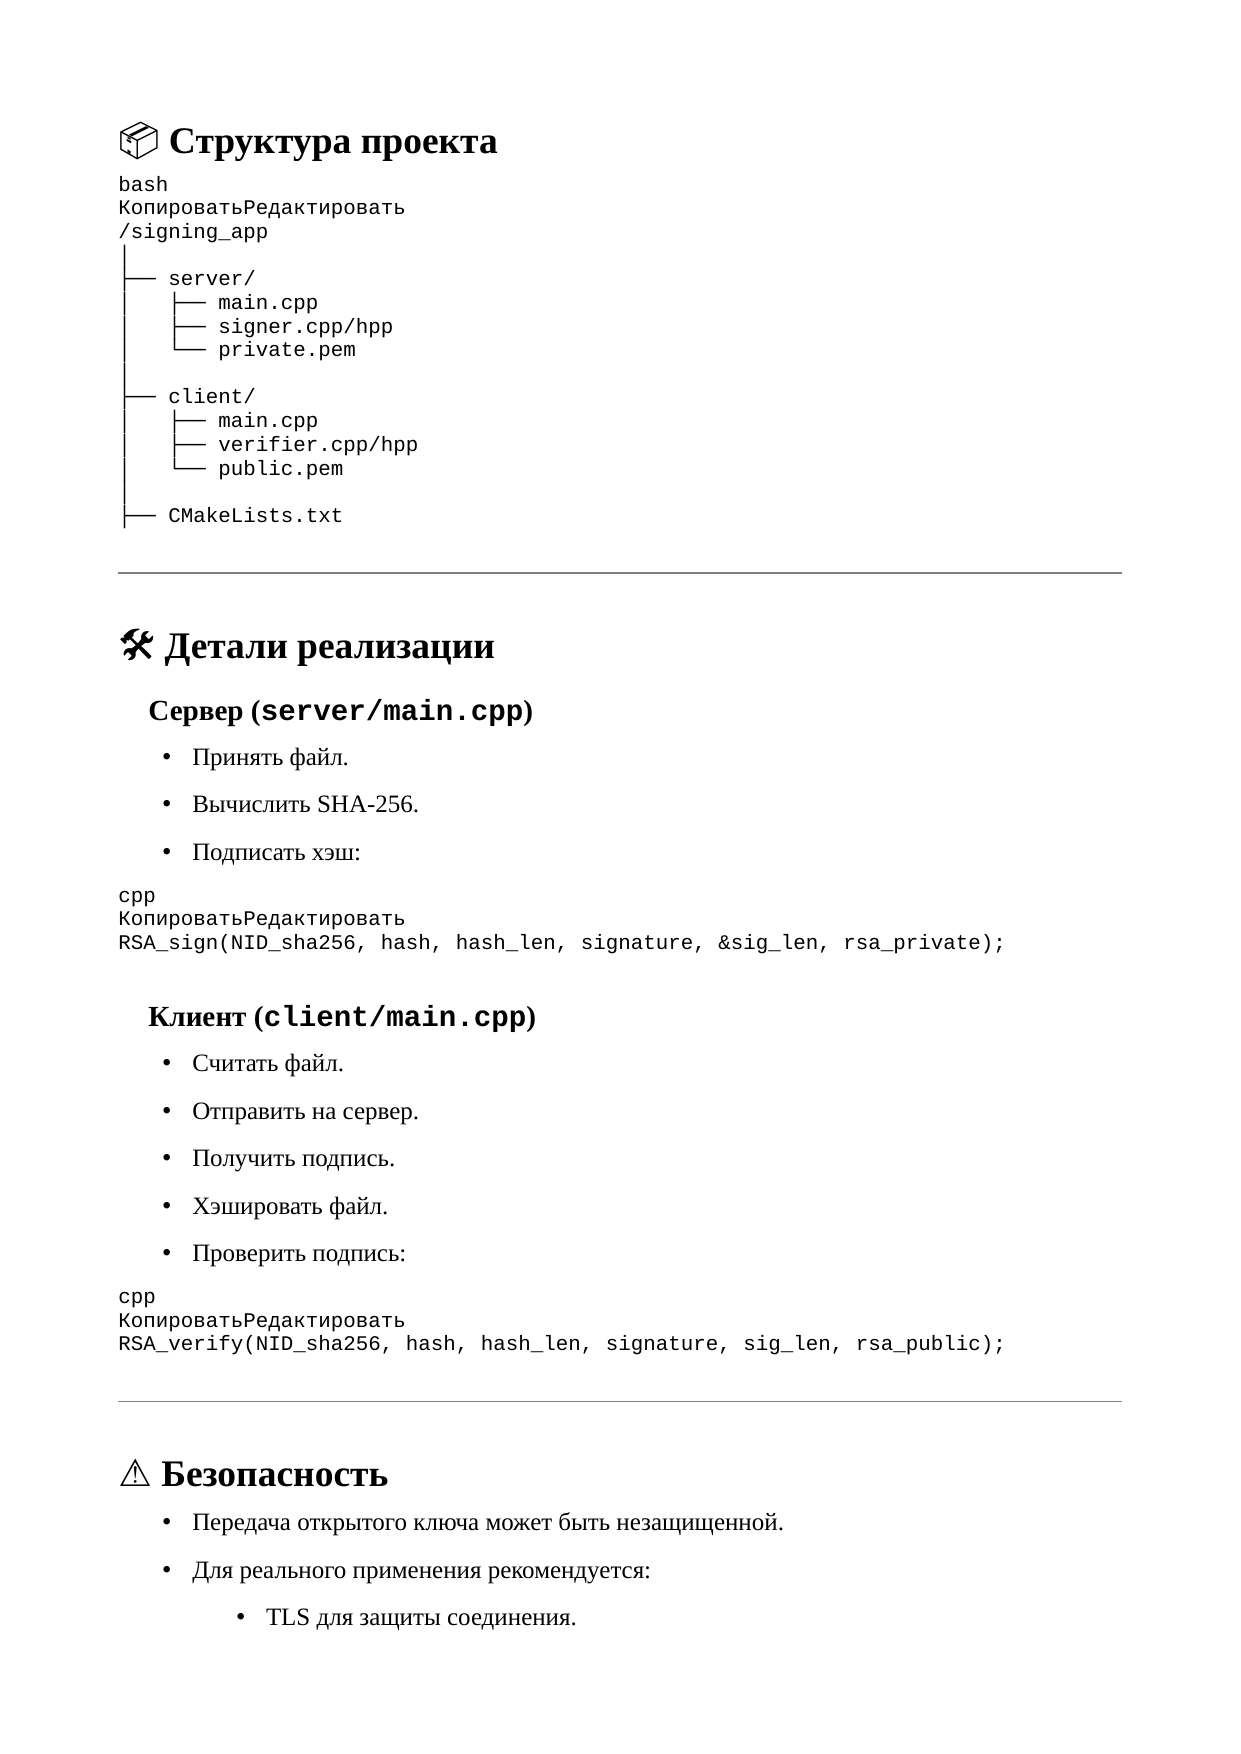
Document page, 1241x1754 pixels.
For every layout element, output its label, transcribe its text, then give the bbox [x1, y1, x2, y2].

text ├── CMakeLists.txt [125, 505, 1122, 528]
text │ └── private.pem [118, 339, 1122, 363]
text │ [118, 363, 124, 387]
list Принять файл. [162, 742, 1122, 771]
text КопироватьРедактировать [118, 197, 1122, 221]
list Подписать хэш: [162, 837, 1122, 866]
text ├── client/ [118, 387, 1122, 410]
subtitle 🛠️ Детали реализации [118, 623, 1122, 666]
list Вычислить SHA-256. [162, 789, 1122, 818]
text RSA_sign(NID_sha256, hash, hash_len, signature, &sig_len, rsa_private); [118, 932, 1122, 956]
text │ ├── main.cpp [118, 292, 1122, 316]
text /signing_app [118, 221, 1122, 245]
text │ [125, 245, 1122, 268]
text │ [118, 481, 1122, 505]
list Хэшировать файл. [162, 1191, 1122, 1220]
text │ ├── signer.cpp/hpp [125, 316, 174, 339]
text │ ├── signer.cpp/hpp [175, 316, 1122, 339]
subtitle 📁 Сервер (server/main.cpp) [118, 693, 1122, 729]
text ├── server/ [118, 268, 1122, 292]
text │ ├── verifier.cpp/hpp [125, 434, 174, 457]
text │ [125, 363, 1122, 387]
text │ ├── verifier.cpp/hpp [175, 434, 1122, 457]
text bash [118, 174, 1122, 197]
text RSA_verify(NID_sha256, hash, hash_len, signature, sig_len, rsa_public); [118, 1333, 1122, 1357]
text КопироватьРедактировать [118, 1310, 1122, 1333]
list TLS для защиты соединения. [236, 1602, 1122, 1631]
subtitle 📦 Структура проекта [118, 118, 1122, 161]
list Передача открытого ключа может быть незащищенной. [162, 1507, 1122, 1536]
subtitle 📁 Клиент (client/main.cpp) [118, 999, 1122, 1036]
list Отправить на сервер. [162, 1096, 1122, 1124]
list Проверить подпись: [162, 1238, 1122, 1267]
text │ [118, 245, 124, 268]
subtitle ⚠️ Безопасность [118, 1452, 1122, 1495]
text КопироватьРедактировать [118, 908, 1122, 932]
text │ ├── main.cpp [118, 410, 1122, 434]
text cpp [118, 884, 1122, 908]
text cpp [118, 1286, 1122, 1310]
text │ └── public.pem [118, 457, 1122, 481]
list Получить подпись. [162, 1143, 1122, 1172]
list Для реального применения рекомендуется: [162, 1555, 1122, 1584]
list Считать файл. [162, 1048, 1122, 1077]
